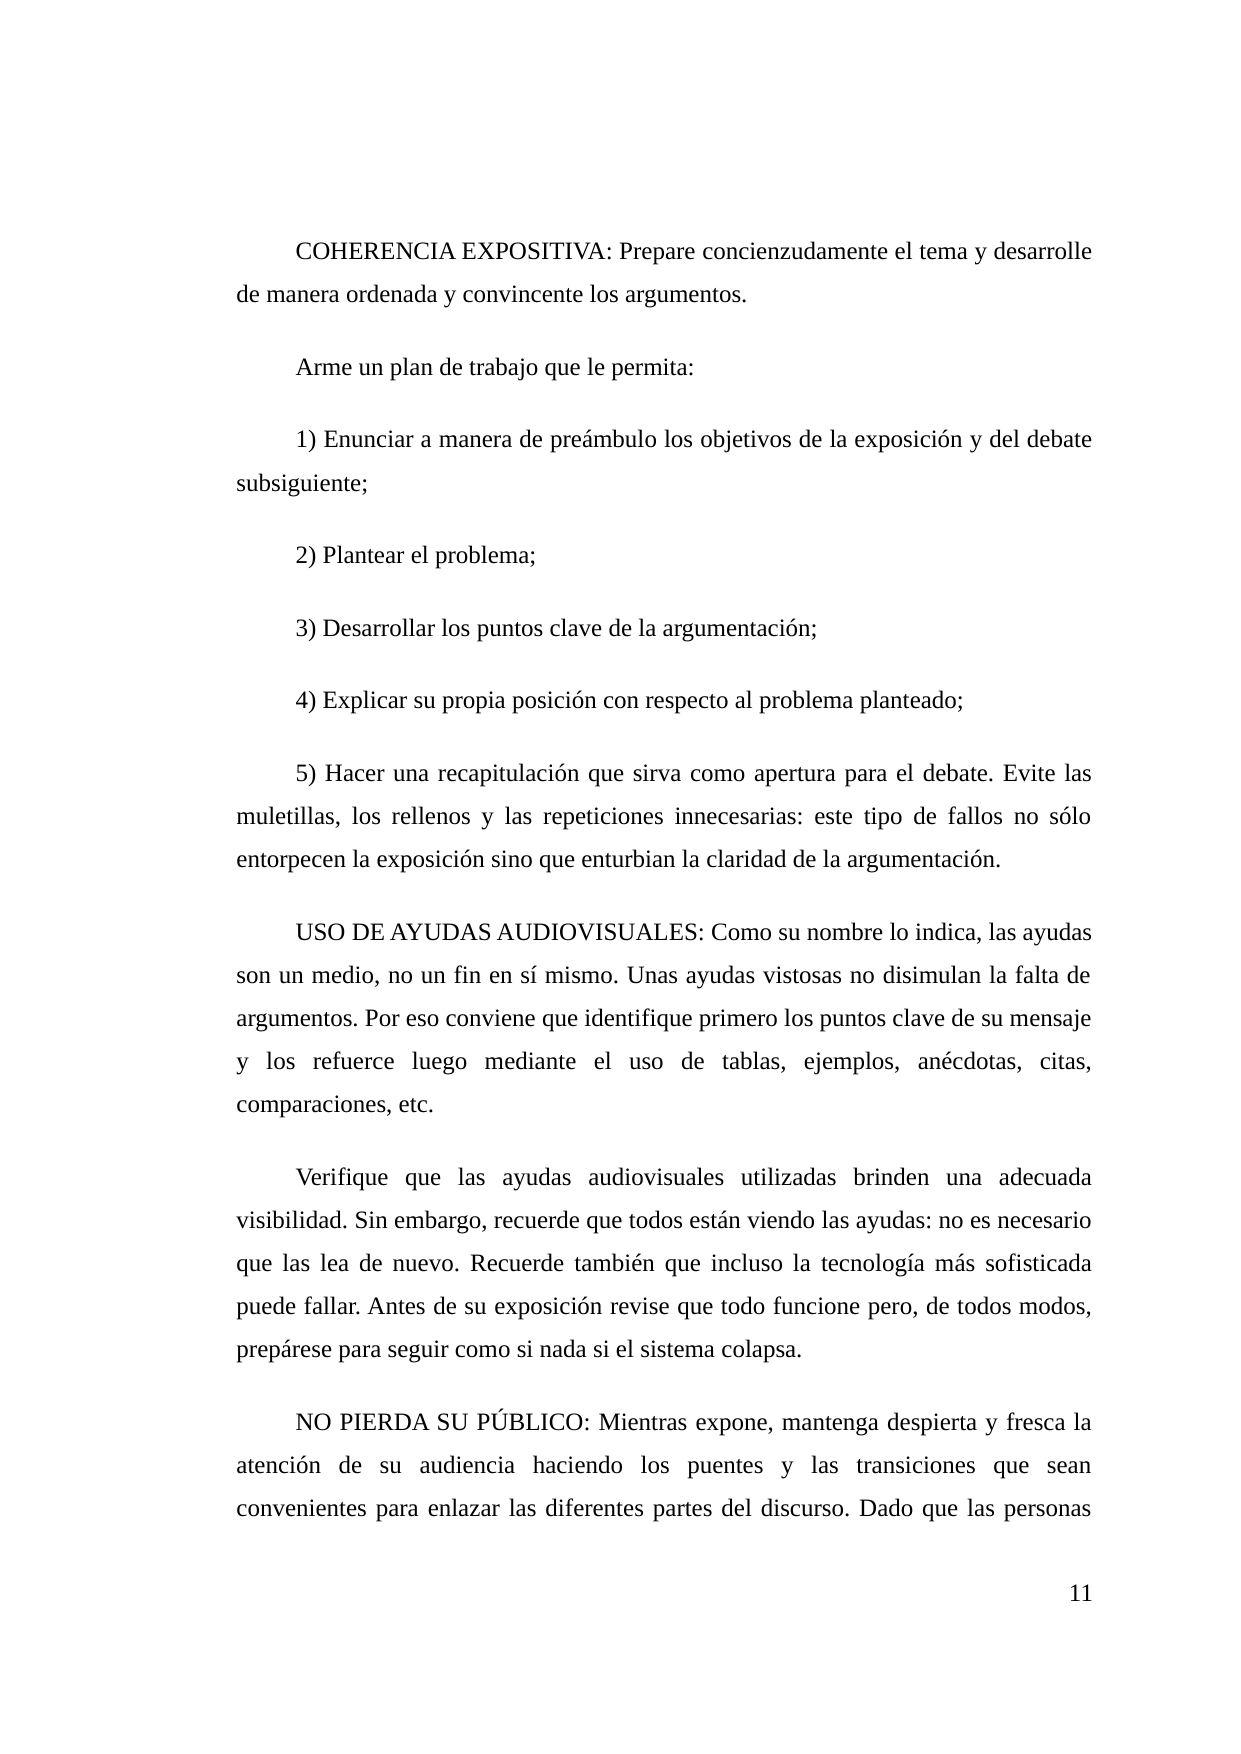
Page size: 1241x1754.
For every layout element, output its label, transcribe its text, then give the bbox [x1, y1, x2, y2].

text NO PIERDA SU PÚBLICO: Mientras expone, mantenga despierta y fresca la atención de su audiencia haciendo los puentes y las transiciones que sean convenientes para enlazar las diferentes partes del discurso. Dado que las personas [236, 1407, 1093, 1522]
text 1) Enunciar a manera de preámbulo los objetivos de la exposición y del debate subsiguiente; [236, 424, 1093, 496]
text USO DE AYUDAS AUDIOVISUALES: Como su nombre lo indica, las ayudas son un medio, no un fin en sí mismo. Unas ayudas vistosas no disimulan la falta de argumentos. Por eso conviene que identifique primero los puntos clave de su mensaje y los refuerce luego mediante el uso de tablas, ejemplos, anécdotas, citas, comparaciones, etc. [236, 917, 1093, 1118]
text 2) Plantear el problema; [236, 540, 1093, 569]
text Arme un plan de trabajo que le permita: [236, 352, 1093, 381]
text 3) Desarrollar los puntos clave de la argumentación; [236, 613, 1093, 642]
text Verifique que las ayudas audiovisuales utilizadas brinden una adecuada visibilidad. Sin embargo, recuerde que todos están viendo las ayudas: no es necesario que las lea de nuevo. Recuerde también que incluso la tecnología más sofisticada puede fallar. Antes de su exposición revise que todo funcione pero, de todos modos, prepárese para seguir como si nada si el sistema colapsa. [236, 1162, 1093, 1363]
text COHERENCIA EXPOSITIVA: Prepare concienzudamente el tema y desarrolle de manera ordenada y convincente los argumentos. [236, 236, 1093, 308]
text 4) Explicar su propia posición con respecto al problema planteado; [236, 686, 1093, 714]
text 5) Hacer una recapitulación que sirva como apertura para el debate. Evite las muletillas, los rellenos y las repeticiones innecesarias: este tipo de fallos no sólo entorpecen la exposición sino que enturbian la claridad de la argumentación. [236, 758, 1093, 873]
